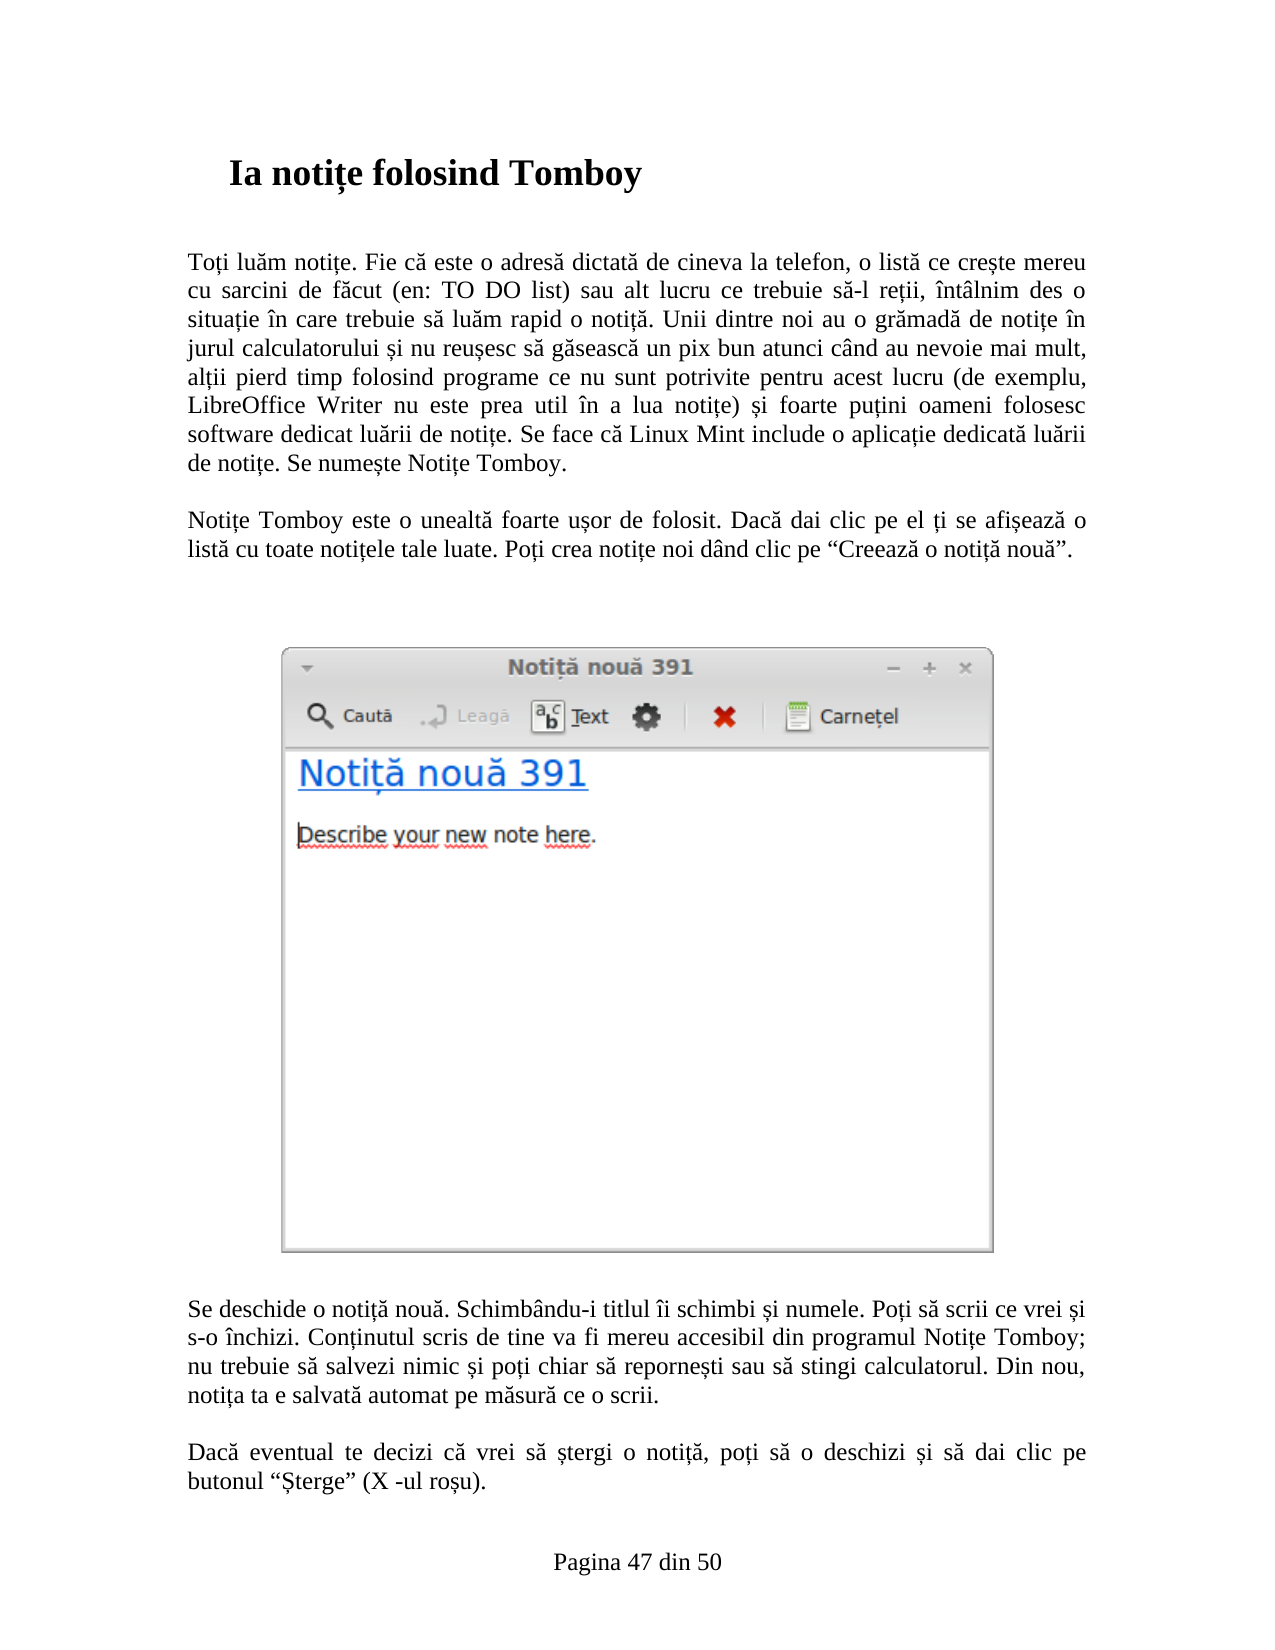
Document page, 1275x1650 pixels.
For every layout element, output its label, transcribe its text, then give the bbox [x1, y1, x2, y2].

text Dacă eventual te decizi că vrei să ștergi o notiță, poți să o deschizi și să dai clic pe butonul “Șterge” (X -ul roșu). [187, 1437, 1087, 1495]
subtitle Ia notițe folosind Tomboy [187, 150, 1087, 193]
text Se deschide o notiță nouă. Schimbându-i titlul îi schimbi și numele. Poți să scrii ce vrei și s-o închizi. Conținutul scris de tine va fi mereu accesibil din programul Notițe Tomboy; nu trebuie să salvezi nimic și poți chiar să repornești sau să stingi calculatorul. Din nou, notița ta e salvată automat pe măsură ce o scrii. [187, 1294, 1087, 1409]
text Toți luăm notițe. Fie că este o adresă dictată de cineva la telefon, o listă ce crește mereu cu sarcini de făcut (en: TO DO list) sau alt lucru ce trebuie să-l reții, întâlnim des o situație în care trebuie să luăm rapid o notiță. Unii dintre noi au o grămadă de notițe în jurul calculatorului și nu reușesc să găsească un pix bun atunci când au nevoie mai mult, alții pierd timp folosind programe ce nu sunt potrivite pentru acest lucru (de exemplu, LibreOffice Writer nu este prea util în a lua notițe) și foarte puțini oameni folosesc software dedicat luării de notițe. Se face că Linux Mint include o aplicație dedicată luării de notițe. Se numește Notițe Tomboy. [187, 247, 1087, 477]
text Notițe Tomboy este o unealtă foarte ușor de folosit. Dacă dai clic pe el ți se afișează o listă cu toate notițele tale luate. Poți crea notițe noi dând clic pe “Creează o notiță nouă”. [187, 506, 1087, 563]
picture [281, 647, 994, 1253]
